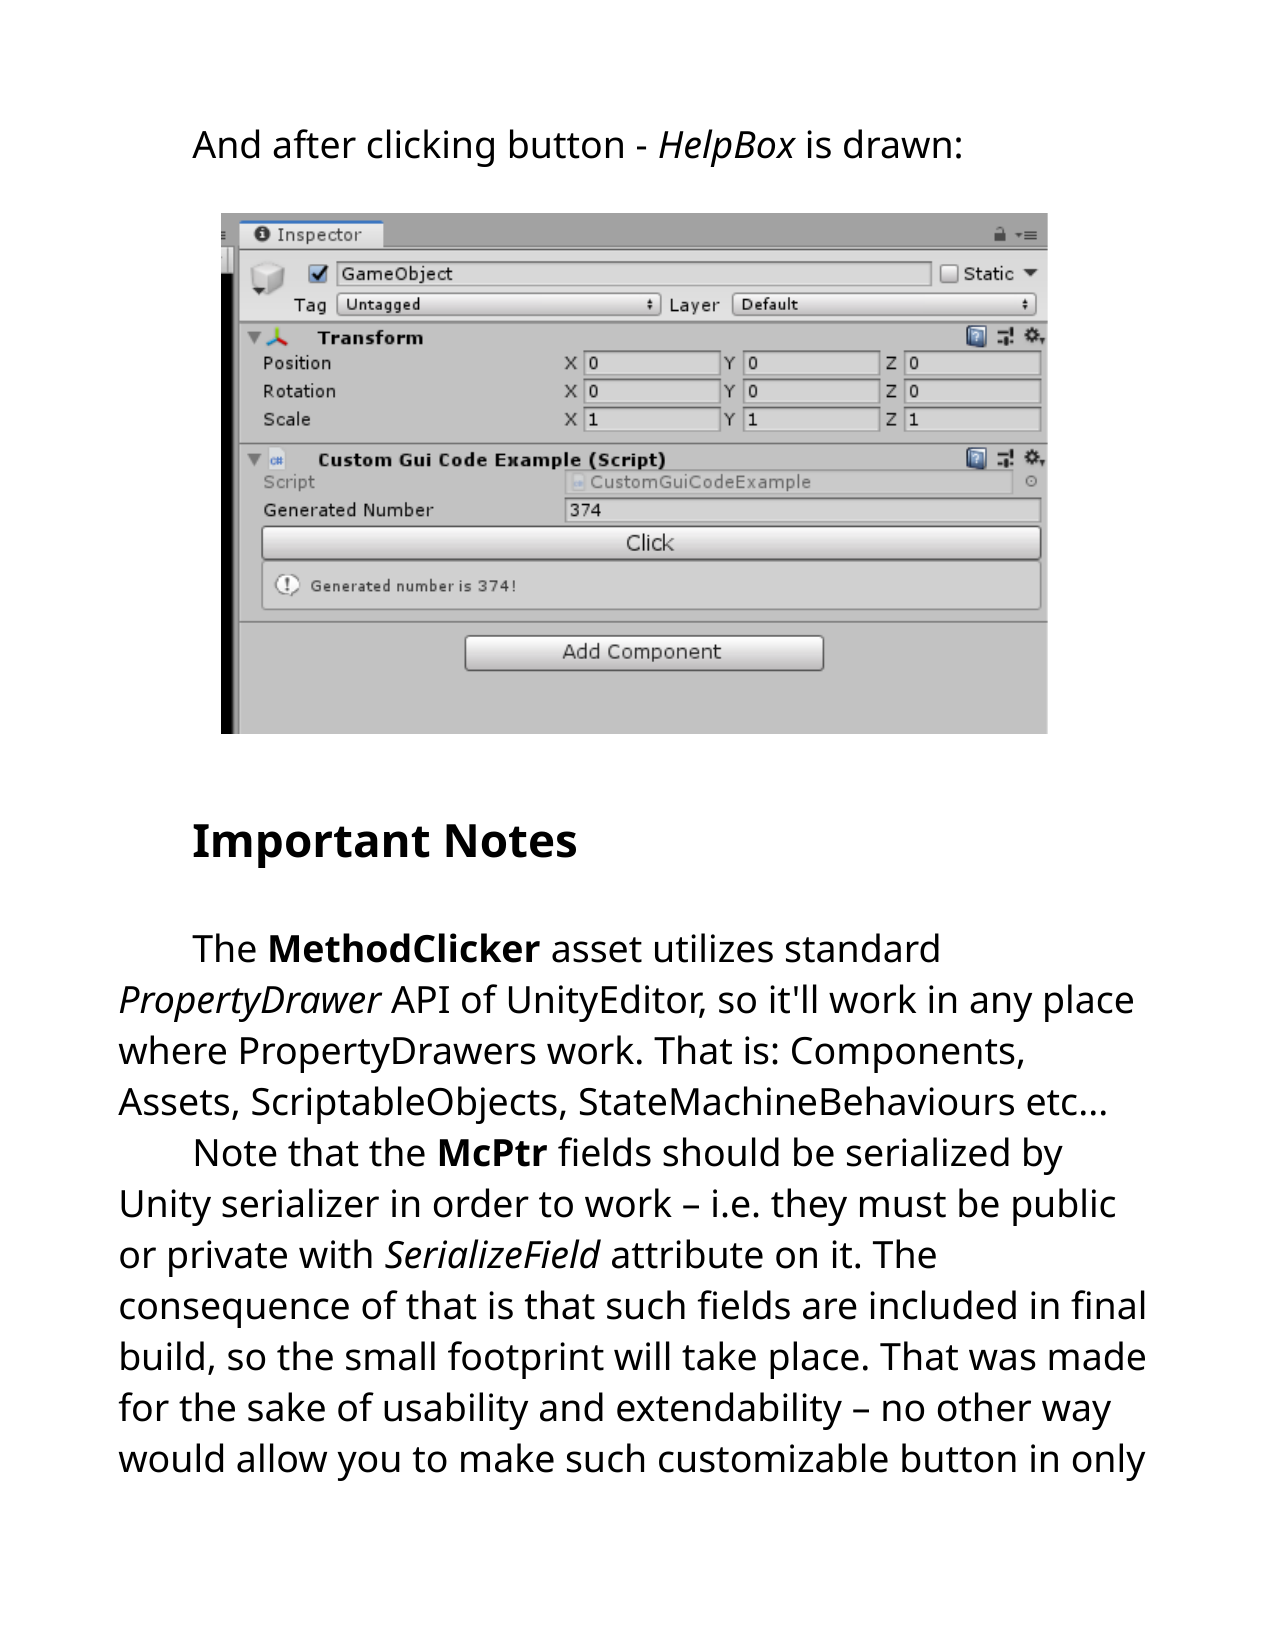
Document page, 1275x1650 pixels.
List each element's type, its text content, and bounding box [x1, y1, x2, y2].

text Note that the McPtr fields should be serialized by Unity serializer in order to work – i.e. they must be public or private with SerializeField attribute on it. The consequence of that is that such fields are included in final build, so the small footprint will take place. That was made for the sake of usability and extendability – no other way would allow you to make such customizable button in only [118, 1126, 1157, 1484]
text And after clicking button - HelpBox is drawn: [118, 118, 1157, 169]
text Important Notes [118, 809, 1157, 871]
picture [221, 213, 1048, 734]
text The MethodClicker asset utilizes standard PropertyDrawer API of UnityEditor, so it'll work in any place where PropertyDrawers work. That is: Components, Assets, ScriptableObjects, StateMachineBehaviours etc... [118, 922, 1157, 1126]
